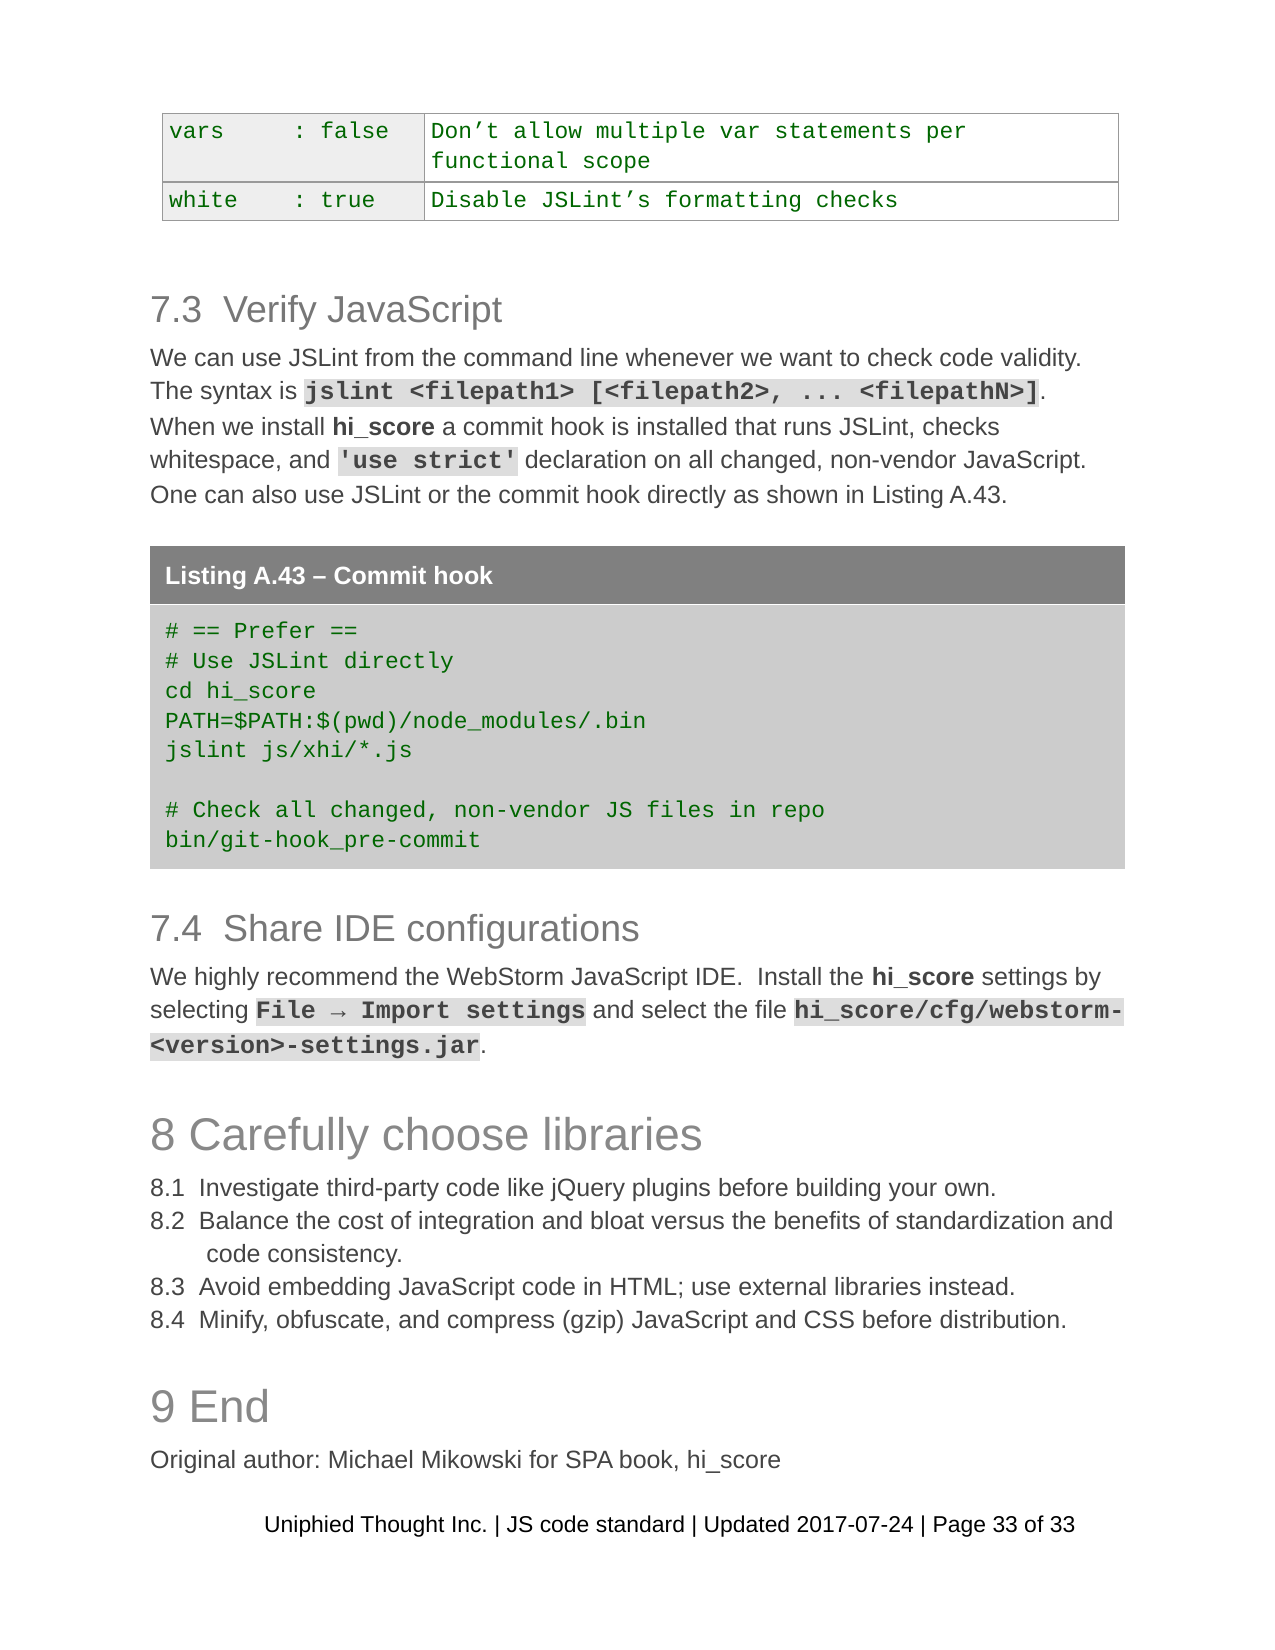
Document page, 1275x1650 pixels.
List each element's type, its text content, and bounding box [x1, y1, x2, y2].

subtitle Verify JavaScript [150, 288, 1125, 331]
subtitle Share IDE configurations [150, 907, 1125, 950]
list Minify, obfuscate, and compress (gzip) JavaScript and CSS before distribution. [150, 1305, 1125, 1334]
list Balance the cost of integration and bloat versus the benefits of standardization and code consistency. [150, 1206, 1125, 1268]
list Avoid embedding JavaScript code in HTML; use external libraries instead. [150, 1272, 1125, 1301]
table_cell Don’t allow multiple var statements per functional scope [425, 114, 1118, 181]
table_cell white : true [163, 183, 424, 220]
subtitle End [150, 1379, 1125, 1432]
text We can use JSLint from the command line whenever we want to check code validity. The syntax is jslint <filepath1> [<filepath2>, ... <filepathN>]. When we install hi_score a commit hook is installed that runs JSLint, checks whitespace, and 'use strict' declaration on all changed, non-vendor JavaScript. One can also use JSLint or the commit hook directly as shown in Listing A.43. [150, 343, 1125, 508]
list Investigate third-party code like jQuery plugins before building your own. [150, 1173, 1125, 1202]
text Original author: Michael Mikowski for SPA book, hi_score [150, 1445, 1125, 1473]
subtitle Carefully choose libraries [150, 1108, 1125, 1160]
text We highly recommend the WebStorm JavaScript IDE. Install the hi_score settings by selecting File → Import settings and select the file hi_score/cfg/webstorm-<version>-settings.jar. [150, 962, 1125, 1061]
table_cell Disable JSLint’s formatting checks [425, 183, 1118, 220]
table_cell # == Prefer == # Use JSLint directly cd hi_score PATH=$PATH:$(pwd)/node_modules/.bin jslint js/xhi/*.js # Check all changed, non-vendor JS files in repo bin/git-hook_pre-commit [150, 605, 1125, 869]
table_header Listing A.43 – Commit hook [150, 546, 1125, 604]
table_cell vars : false [163, 114, 424, 181]
